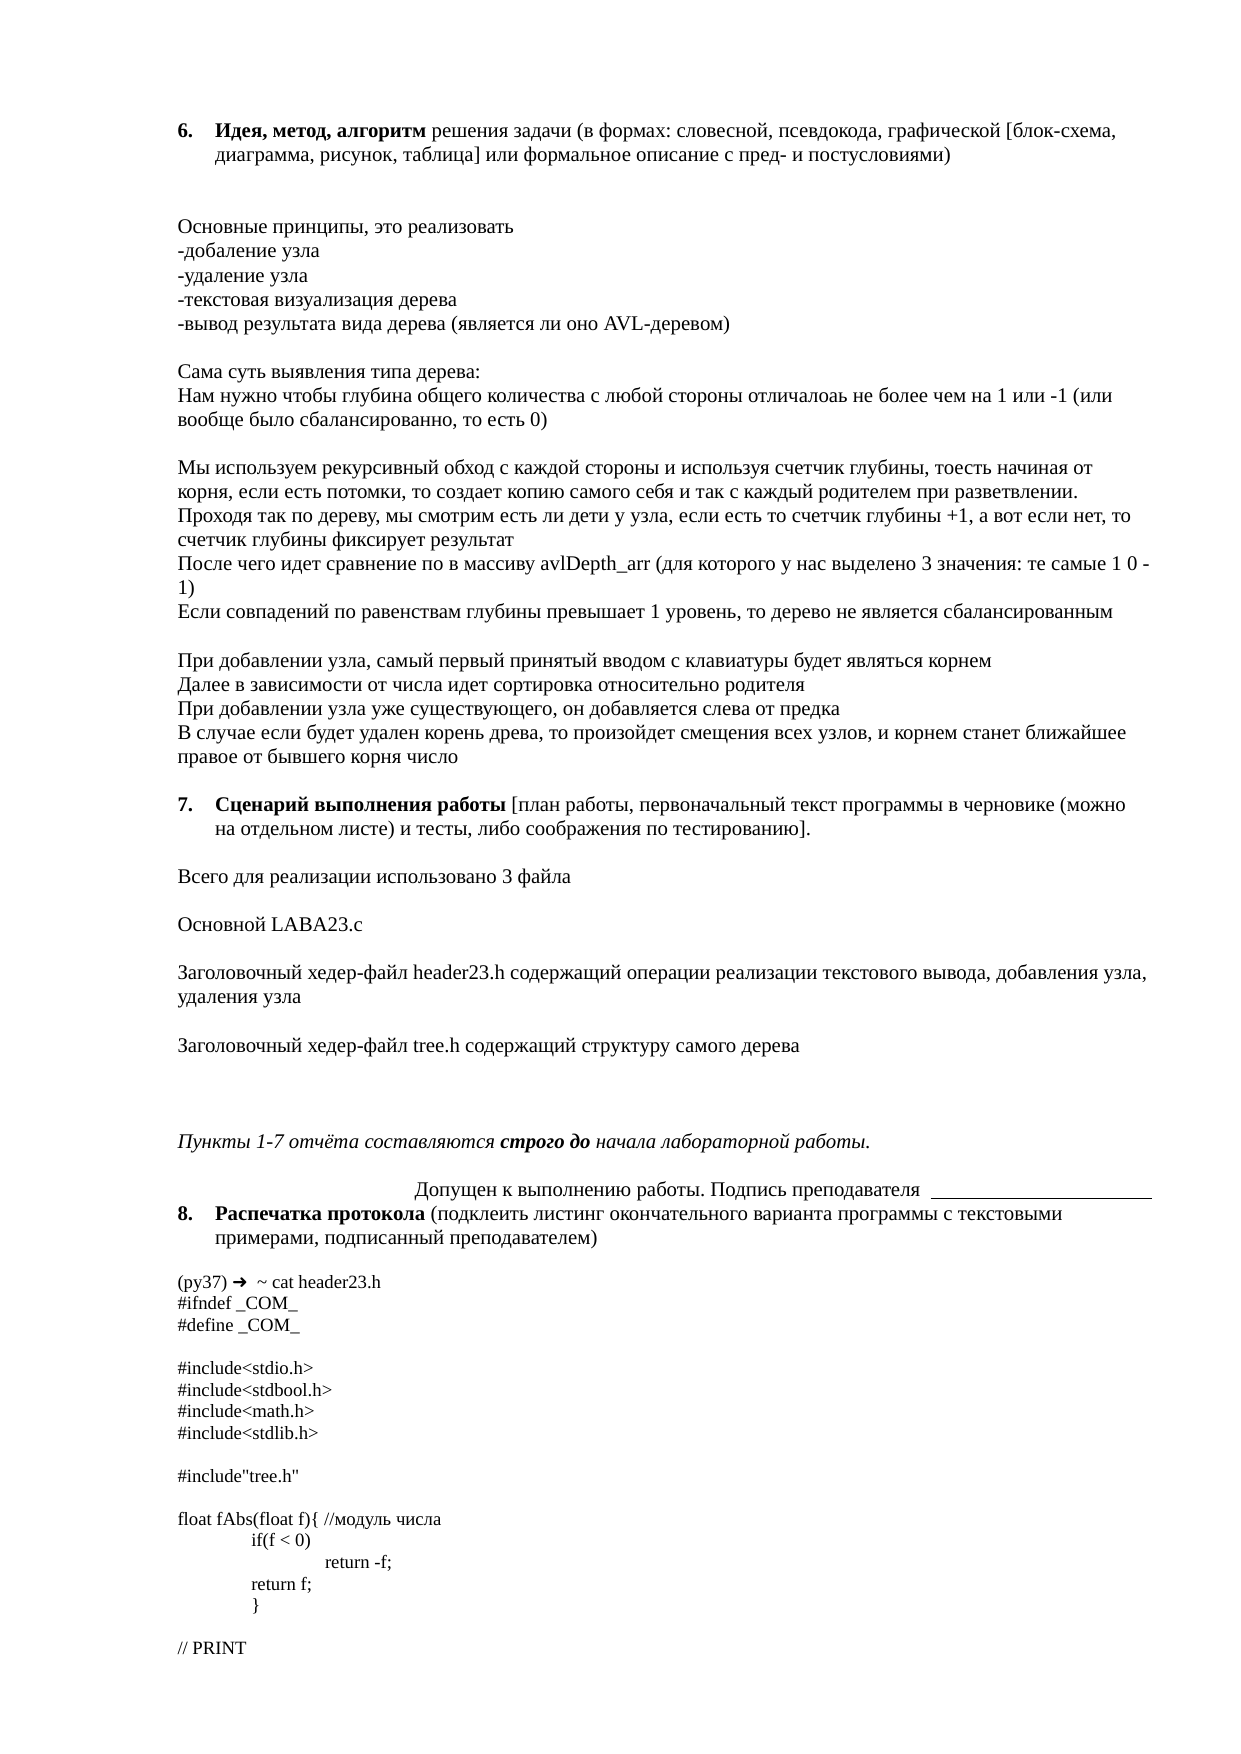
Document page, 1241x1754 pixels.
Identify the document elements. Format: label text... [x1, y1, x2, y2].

text Если совпадений по равенствам глубины превышает 1 уровень, то дерево не является сбалансированным При добавлении узла, самый первый принятый вводом с клавиатуры будет являться корнем Далее в зависимости от числа идет сортировка относительно родителя При добавлении узла уже существующего, он добавляется слева от предка В случае если будет удален корень древа, то произойдет смещения всех узлов, и корнем станет ближайшее правое от бывшего корня число [177, 599, 1152, 768]
list Распечатка протокола (подклеить листинг окончательного варианта программы с текстовыми примерами, подписанный преподавателем) [177, 1201, 1152, 1249]
text #include"tree.h" [177, 1465, 1152, 1486]
text -вывод результата вида дерева (является ли оно AVL-деревом) Сама суть выявления типа дерева: Нам нужно чтобы глубина общего количества с любой стороны отличалоаь не более чем на 1 или -1 (или вообще было сбалансированно, то есть 0) [177, 311, 1152, 455]
list Сценарий выполнения работы [план работы, первоначальный текст программы в черновике (можно на отдельном листе) и тесты, либо соображения по тестированию]. [177, 792, 1152, 840]
text #ifndef _COM_ [177, 1292, 1152, 1314]
text #define _COM_ [177, 1314, 1152, 1335]
text if(f < 0) [177, 1529, 1152, 1551]
text return f; [177, 1572, 1152, 1594]
text #include<math.h> [177, 1400, 1152, 1422]
text return -f; [177, 1551, 1152, 1572]
text } [177, 1594, 1152, 1616]
text Основные принципы, это реализовать -добаление узла [177, 214, 1152, 262]
text #include<stdbool.h> [177, 1378, 1152, 1400]
text Пункты 1-7 отчёта составляются строго до начала лабораторной работы. [177, 1129, 1152, 1153]
text float fAbs(float f){ //модуль числа [177, 1508, 1152, 1529]
text Мы используем рекурсивный обход с каждой стороны и используя счетчик глубины, тоесть начиная от корня, если есть потомки, то создает копию самого себя и так с каждый родителем при разветвлении. Проходя так по дереву, мы смотрим есть ли дети у узла, если есть то счетчик глубины +1, а вот если нет, то счетчик глубины фиксирует результат После чего идет сравнение по в массиву avlDepth_arr (для которого у нас выделено 3 значения: те самые 1 0 -1) [177, 455, 1152, 599]
text #include<stdlib.h> [177, 1422, 1152, 1443]
text Допущен к выполнению работы. Подпись преподавателя [177, 1177, 1152, 1201]
text -удаление узла -текстовая визуализация дерева [177, 262, 1152, 311]
text (py37) ➜ ~ cat header23.h [177, 1271, 1152, 1292]
text Всего для реализации использовано 3 файла Основной LABA23.c Заголовочный хедер-файл header23.h содержащий операции реализации текстового вывода, добавления узла, удаления узла Заголовочный хедер-файл tree.h содержащий структуру самого дерева [177, 864, 1152, 1057]
text // PRINT [177, 1637, 1152, 1659]
text #include<stdio.h> [177, 1357, 1152, 1378]
list Идея, метод, алгоритм решения задачи (в формах: словесной, псевдокода, графической [блок-схема, диаграмма, рисунок, таблица] или формальное описание с пред- и постусловиями) [177, 118, 1152, 166]
